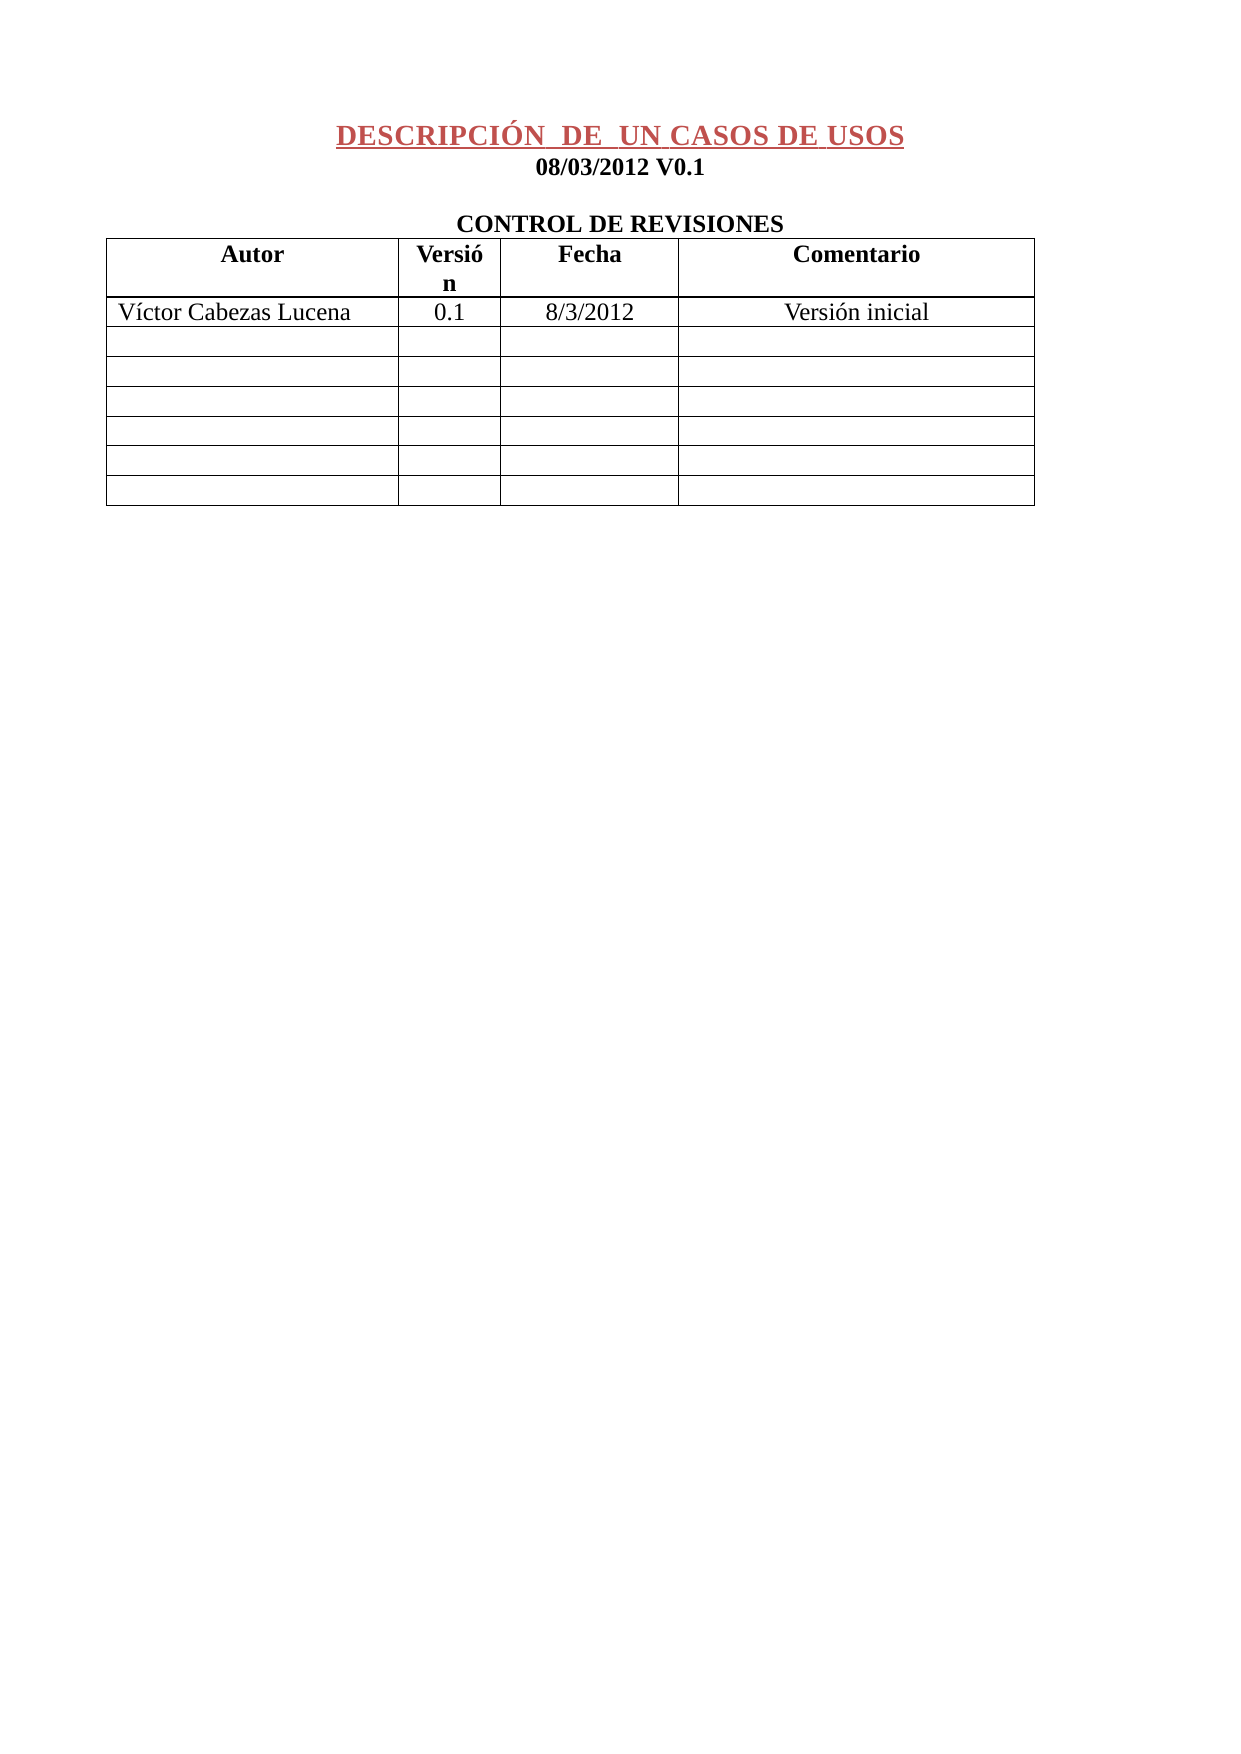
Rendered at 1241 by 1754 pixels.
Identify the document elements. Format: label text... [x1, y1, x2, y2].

table_cell [501, 357, 678, 386]
table_cell 0.1 [399, 298, 500, 326]
table_cell [107, 417, 398, 445]
table_cell Víctor Cabezas Lucena [107, 298, 398, 326]
table_cell [501, 476, 678, 505]
table_cell Versión inicial [679, 298, 1034, 326]
table_cell 8/3/2012 [501, 298, 678, 326]
table_cell [107, 387, 398, 416]
table_cell [107, 446, 398, 475]
text DESCRIPCIÓN DE UN CASOS DE USOS [118, 118, 1122, 152]
table_cell [399, 387, 500, 416]
table_cell [399, 476, 500, 505]
table_cell [679, 387, 1034, 416]
table_cell [679, 327, 1034, 356]
table_cell [399, 446, 500, 475]
table_cell [501, 387, 678, 416]
table_cell [399, 417, 500, 445]
table_cell [107, 357, 398, 386]
table_cell [501, 417, 678, 445]
text 08/03/2012 V0.1 [118, 152, 1122, 180]
table_cell [501, 446, 678, 475]
text CONTROL DE REVISIONES [118, 209, 1122, 238]
table_cell [107, 476, 398, 505]
table_cell [501, 327, 678, 356]
table_header Comentario [679, 239, 1034, 296]
table_header Autor [107, 239, 398, 296]
table_cell [679, 476, 1034, 505]
table_cell [679, 417, 1034, 445]
table_cell [399, 357, 500, 386]
table_header Fecha [501, 239, 678, 296]
table_header Versión [399, 239, 500, 296]
table_cell [679, 446, 1034, 475]
table_cell [107, 327, 398, 356]
table_cell [679, 357, 1034, 386]
table_cell [399, 327, 500, 356]
